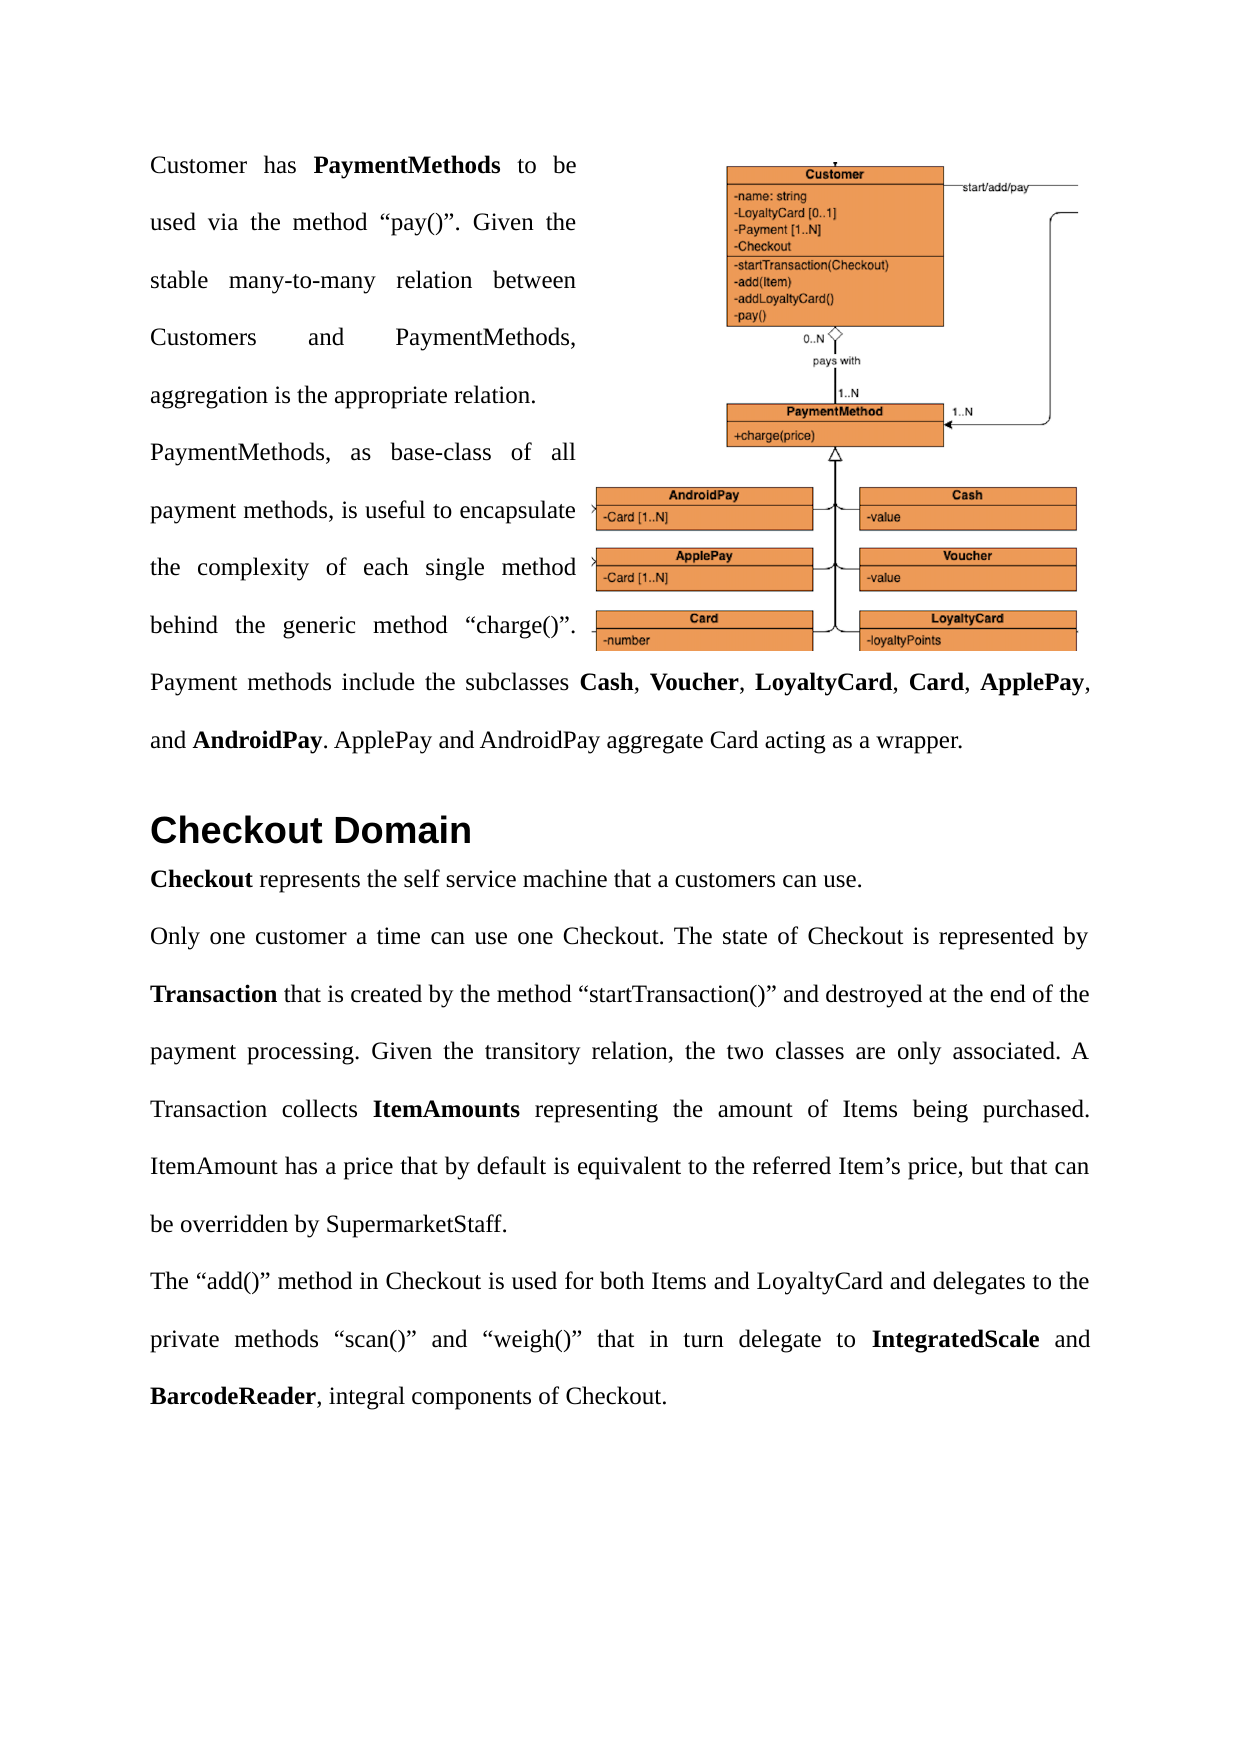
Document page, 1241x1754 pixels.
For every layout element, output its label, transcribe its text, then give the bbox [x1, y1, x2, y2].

text Checkout represents the self service machine that a customers can use. [150, 864, 1091, 892]
text PaymentMethods, as base-class of all payment methods, is useful to encapsulate the complexity of each single method behind the generic method “charge()”. Payment methods include the subclasses Cash, Voucher, LoyaltyCard, Card, ApplePay, and AndroidPay. ApplePay and AndroidPay aggregate Card acting as a wrapper. [150, 437, 1091, 754]
text The “add()” method in Checkout is used for both Items and LoyaltyCard and delegates to the private methods “scan()” and “weigh()” that in turn delegate to IntegratedScale and BarcodeReader, integral components of Checkout. [150, 1266, 1091, 1410]
text Customer has PaymentMethods to be used via the method “pay()”. Given the stable many-to-many relation between Customers and PaymentMethods, aggregation is the appropriate relation. [150, 147, 1093, 665]
picture [591, 162, 1079, 651]
text Only one customer a time can use one Checkout. The state of Checkout is represented by Transaction that is created by the method “startTransaction()” and destroyed at the end of the payment processing. Given the transitory relation, the two classes are only associated. A Transaction collects ItemAmounts representing the amount of Items being purchased. ItemAmount has a price that by default is equivalent to the referred Item’s price, but that can be overridden by SupermarketStaff. [150, 921, 1091, 1237]
subtitle Checkout Domain [150, 807, 1091, 851]
